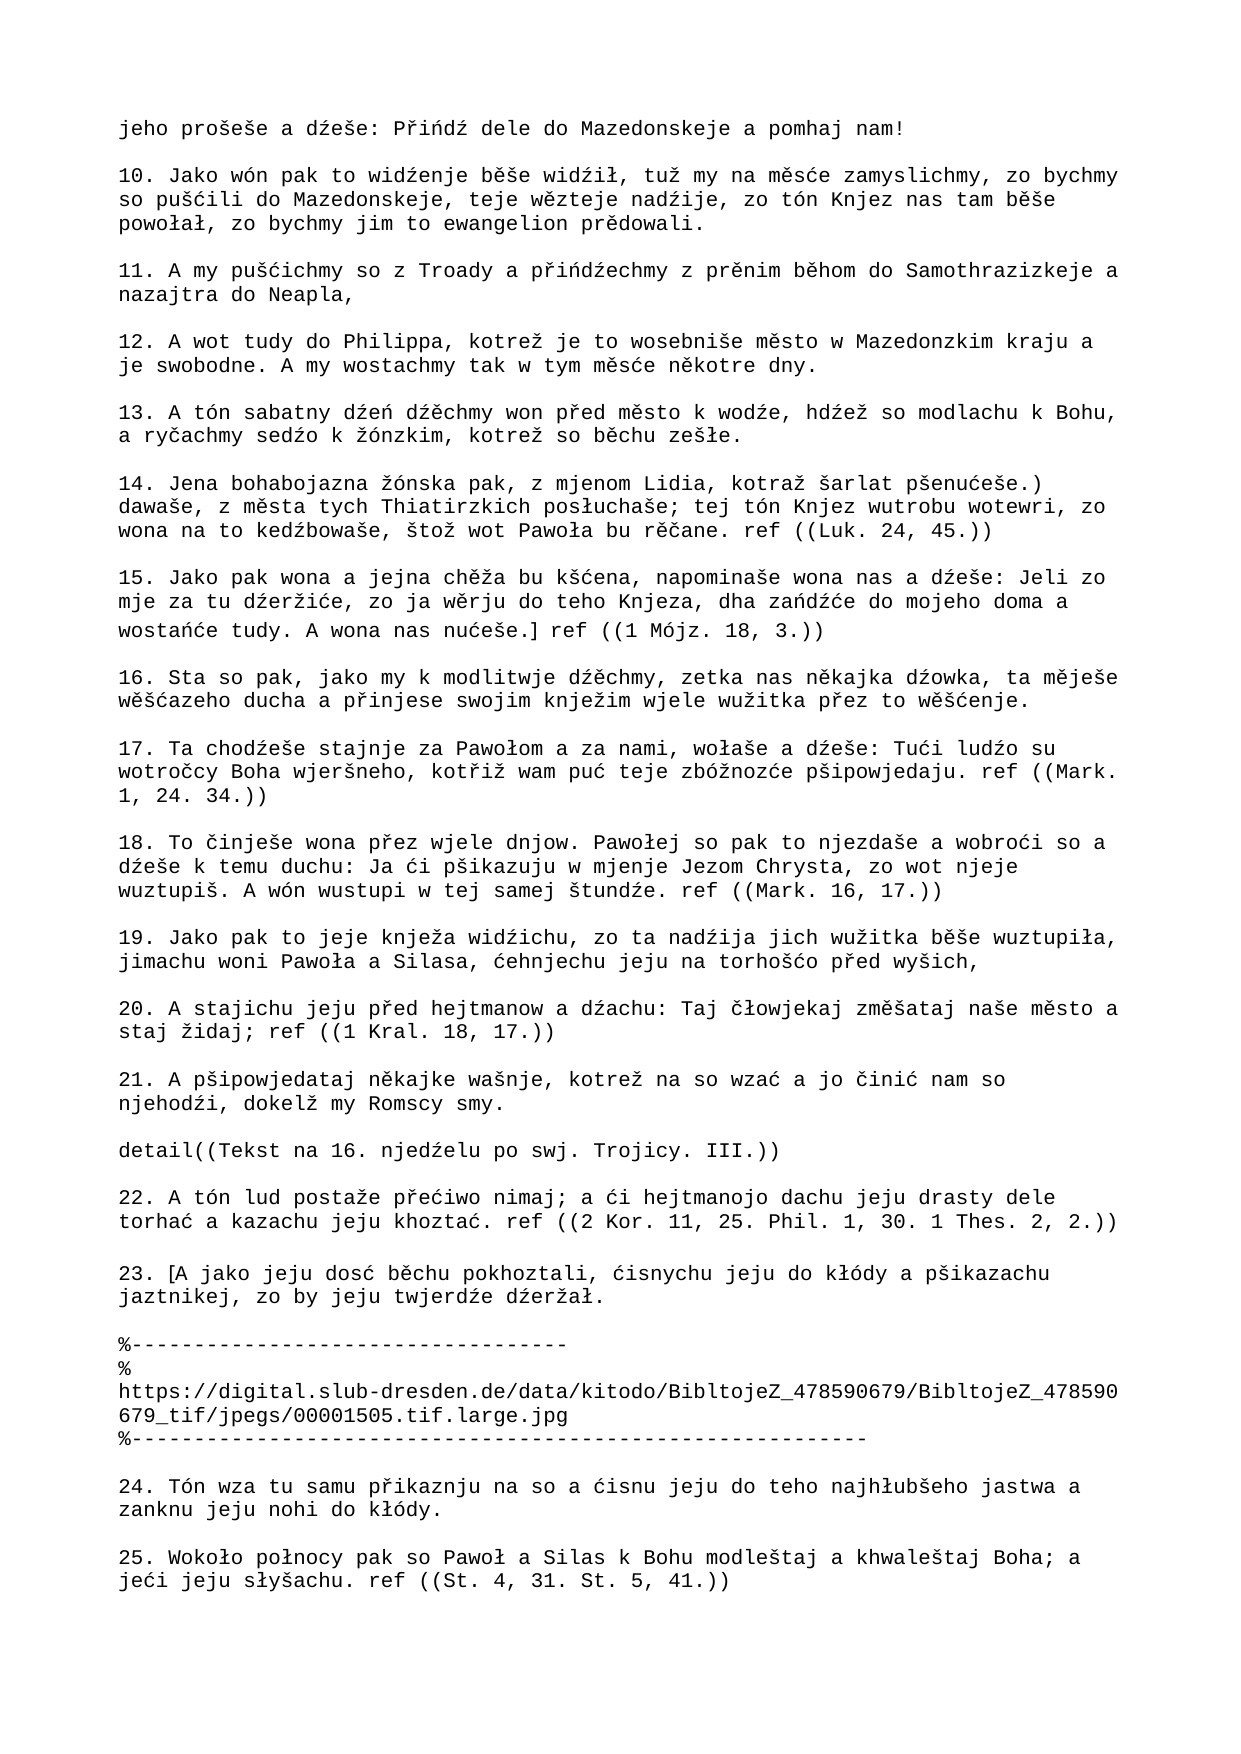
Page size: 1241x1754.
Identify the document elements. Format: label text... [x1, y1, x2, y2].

text 19. Jako pak to jeje knježa widźichu, zo ta nadźija jich wužitka běše wuztupiła, jimachu woni Pawoła a Silasa, ćehnjechu jeju na torhošćo před wyšich, [118, 927, 1122, 974]
text 12. A wot tudy do Philippa, kotrež je to wosebniše město w Mazedonzkim kraju a je swobodne. A my wostachmy tak w tym měsće někotre dny. [118, 331, 1122, 378]
text 16. Sta so pak, jako my k modlitwje dźěchmy, zetka nas někajka dźowka, ta měješe wěšćazeho ducha a přinjese swojim knježim wjele wužitka přez to wěšćenje. [118, 667, 1122, 714]
text 22. A tón lud postaže přećiwo nimaj; a ći hejtmanojo dachu jeju drasty dele torhać a kazachu jeju khoztać. ref ((2 Kor. 11, 25. Phil. 1, 30. 1 Thes. 2, 2.)) [118, 1187, 1122, 1234]
text 10. Jako wón pak to widźenje běše widźił, tuž my na měsće zamyslichmy, zo bychmy so pušćili do Mazedonskeje, teje wězteje nadźije, zo tón Knjez nas tam běše powołał, zo bychmy jim to ewangelion prědowali. [118, 165, 1122, 236]
text 11. A my pušćichmy so z Troady a přińdźechmy z prěnim běhom do Samothrazizkeje a nazajtra do Neapla, [118, 260, 1122, 307]
text 24. Tón wza tu samu přikaznju na so a ćisnu jeju do teho najhłubšeho jastwa a zanknu jeju nohi do kłódy. [118, 1476, 1122, 1523]
text 15. Jako pak wona a jejna chěža bu kšćena, napominaše wona nas a dźeše: Jeli zo mje za tu dźeržiće, zo ja wěrju do teho Knjeza, dha zańdźće do mojeho doma a wostańće tudy. A wona nas nućeše.] ref ((1 Mójz. 18, 3.)) [118, 567, 1122, 643]
text 13. A tón sabatny dźeń dźěchmy won před město k wodźe, hdźež so modlachu k Bohu, a ryčachmy sedźo k žónzkim, kotrež so běchu zešłe. [118, 402, 1122, 449]
text 23. [A jako jeju dosć běchu pokhoztali, ćisnychu jeju do kłódy a pšikazachu jaztnikej, zo by jeju twjerdźe dźeržał. [118, 1258, 1122, 1310]
text 20. A stajichu jeju před hejtmanow a dźachu: Taj čłowjekaj změšataj naše město a staj židaj; ref ((1 Kral. 18, 17.)) [118, 998, 1122, 1045]
text %----------------------------------- [118, 1334, 1122, 1357]
text 17. Ta chodźeše stajnje za Pawołom a za nami, wołaše a dźeše: Tući ludźo su wotročcy Boha wjeršneho, kotřiž wam puć teje zbóžnozće pšipowjedaju. ref ((Mark. 1, 24. 34.)) [118, 738, 1122, 809]
text 14. Jena bohabojazna žónska pak, z mjenom Lidia, kotraž šarlat pšenućeše.) dawaše, z města tych Thiatirzkich posłuchaše; tej tón Knjez wutrobu wotewri, zo wona na to kedźbowaše, štož wot Pawoła bu rěčane. ref ((Luk. 24, 45.)) [118, 473, 1122, 544]
text %----------------------------------------------------------- [118, 1428, 1122, 1452]
text jeho prošeše a dźeše: Přińdź dele do Mazedonskeje a pomhaj nam! [118, 118, 1122, 142]
text 21. A pšipowjedataj někajke wašnje, kotrež na so wzać a jo činić nam so njehodźi, dokelž my Romscy smy. [118, 1069, 1122, 1116]
text detail((Tekst na 16. njedźelu po swj. Trojicy. III.)) [118, 1140, 1122, 1163]
text % https://digital.slub-dresden.de/data/kitodo/BibltojeZ_478590679/BibltojeZ_478590679_tif/jpegs/00001505.tif.large.jpg [118, 1357, 1122, 1428]
text 18. To činješe wona přez wjele dnjow. Pawołej so pak to njezdaše a wobroći so a dźeše k temu duchu: Ja ći pšikazuju w mjenje Jezom Chrysta, zo wot njeje wuztupiš. A wón wustupi w tej samej štundźe. ref ((Mark. 16, 17.)) [118, 832, 1122, 903]
text 25. Wokoło połnocy pak so Pawoł a Silas k Bohu modleštaj a khwaleštaj Boha; a jeći jeju słyšachu. ref ((St. 4, 31. St. 5, 41.)) [118, 1547, 1122, 1594]
